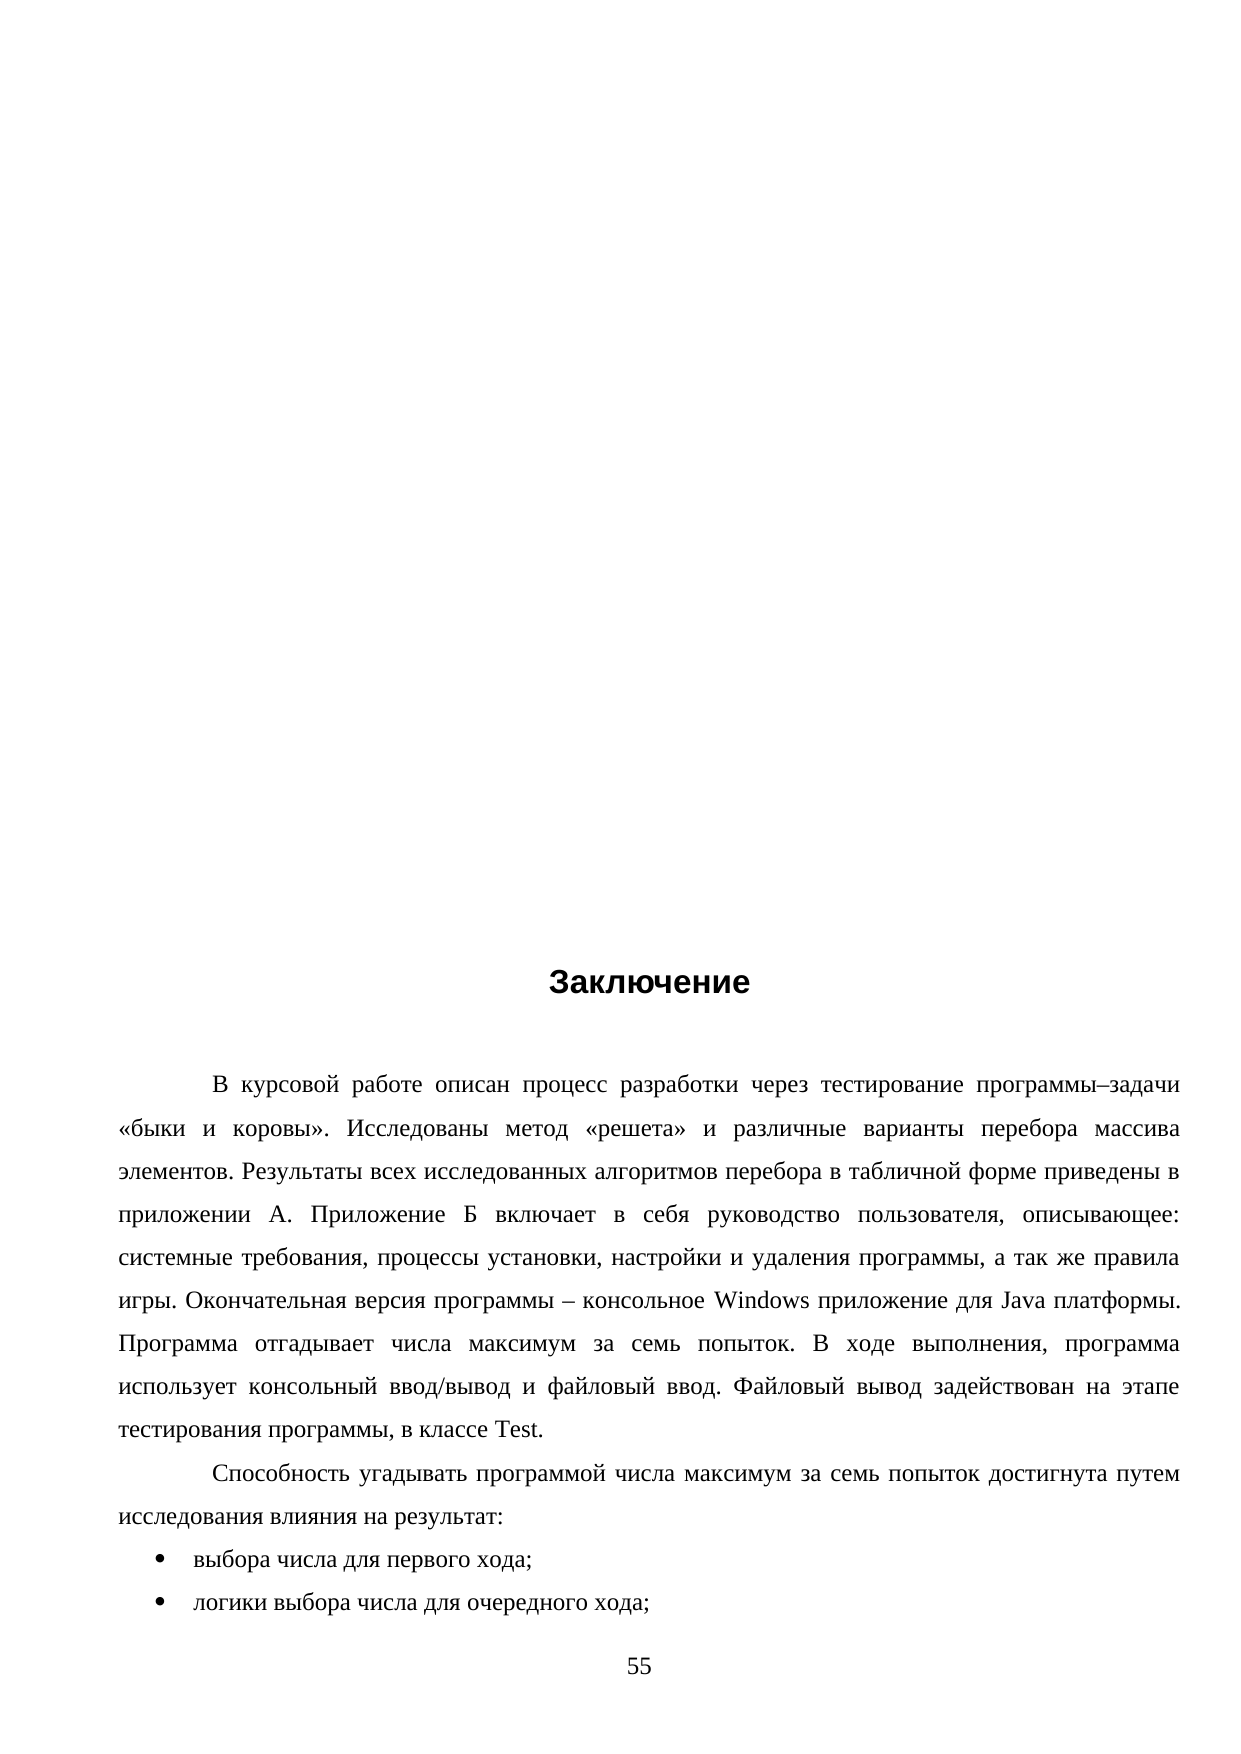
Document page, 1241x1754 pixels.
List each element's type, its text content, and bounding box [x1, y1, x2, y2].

list логики выбора числа для очередного хода; [156, 1587, 1181, 1616]
list выбора числа для первого хода; [156, 1544, 1181, 1573]
subtitle Заключение [118, 962, 1181, 1001]
text Способность угадывать программой числа максимум за семь попыток достигнута путем исследования влияния на результат: [118, 1458, 1181, 1529]
text В курсовой работе описан процесс разработки через тестирование программы–задачи «быки и коровы». Исследованы метод «решета» и различные варианты перебора массива элементов. Результаты всех исследованных алгоритмов перебора в табличной форме приведены в приложении А. Приложение Б включает в себя руководство пользователя, описывающее: системные требования, процессы установки, настройки и удаления программы, а так же правила игры. Окончательная версия программы – консольное Windows приложение для Java платформы. Программа отгадывает числа максимум за семь попыток. В ходе выполнения, программа использует консольный ввод/вывод и файловый ввод. Файловый вывод задействован на этапе тестирования программы, в классе Test. [118, 1069, 1181, 1443]
